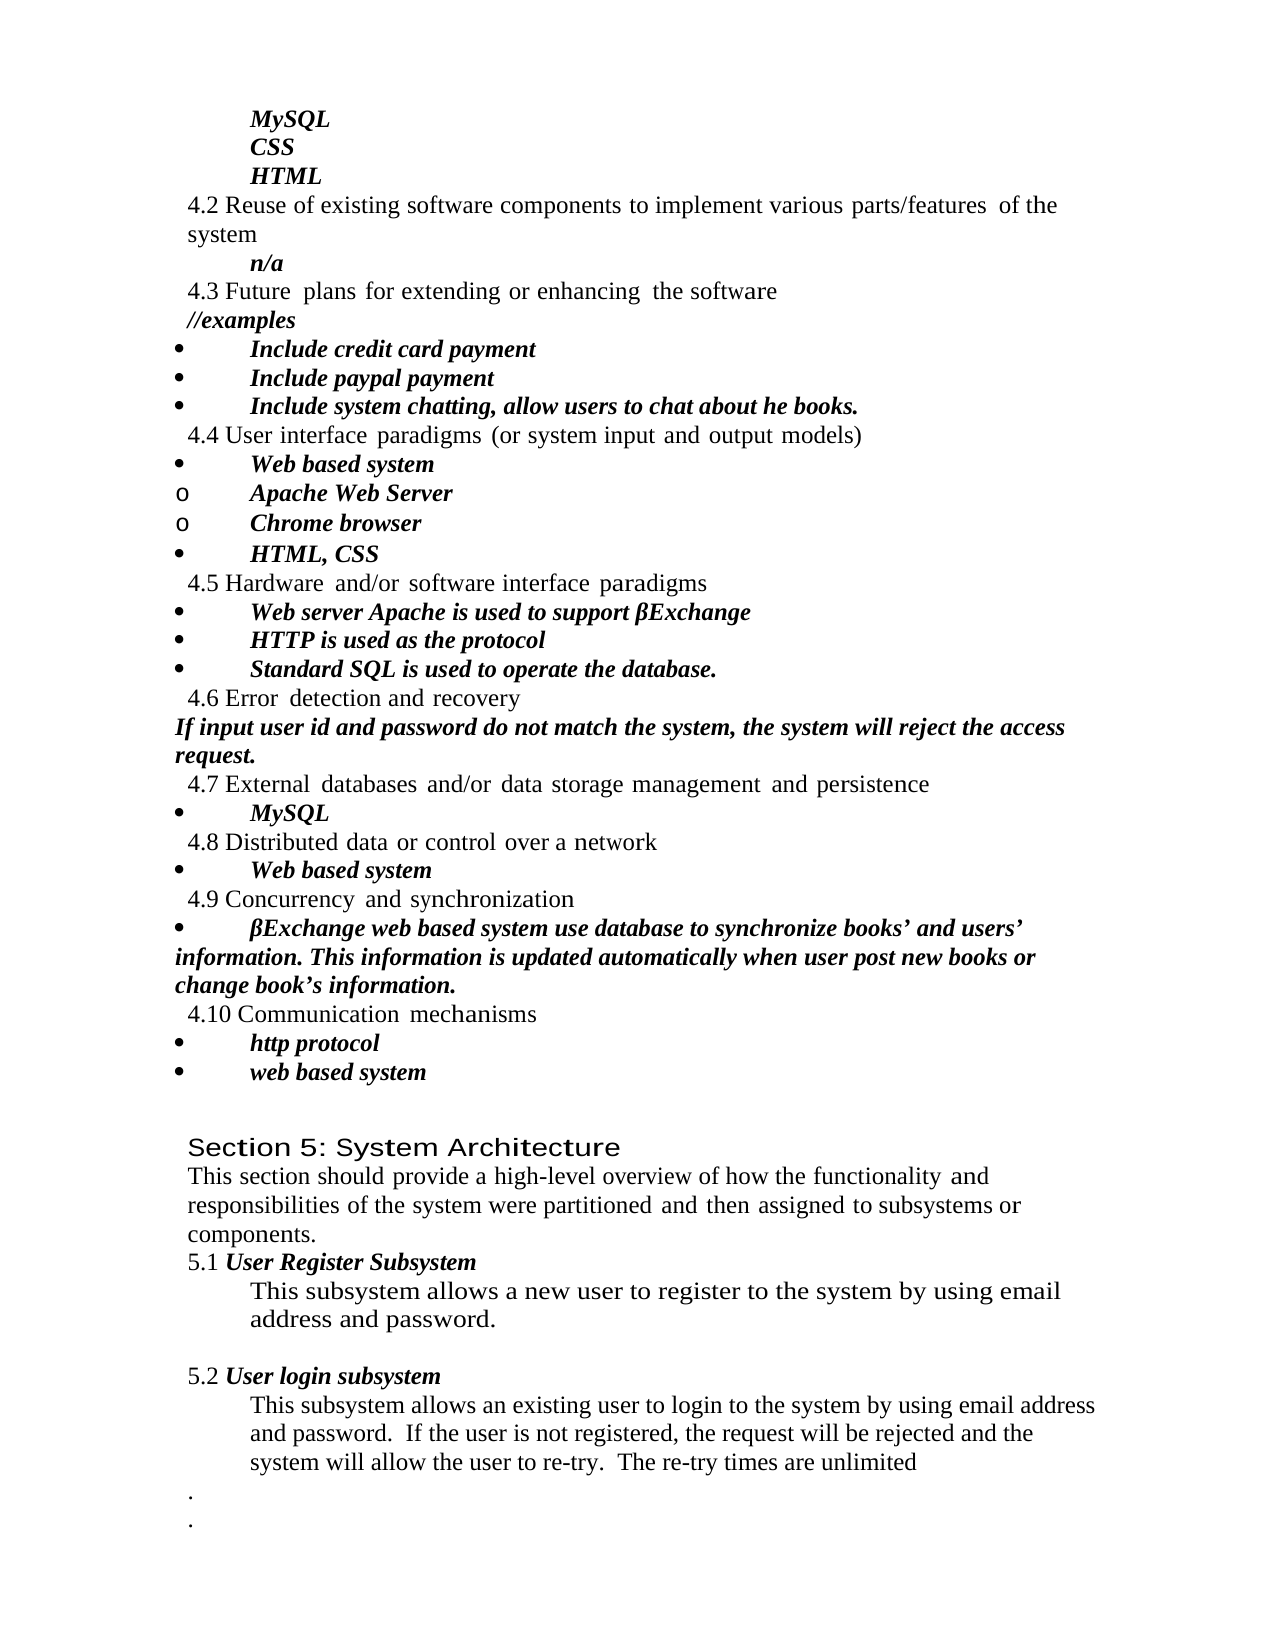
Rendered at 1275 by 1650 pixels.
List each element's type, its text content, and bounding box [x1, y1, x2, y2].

list HTML, CSS [175, 539, 1100, 568]
text //examples [187, 305, 1100, 334]
text . [187, 1476, 1100, 1504]
list Include system chatting, allow users to chat about he books. [175, 391, 1100, 420]
text 4.7 External databases and/or data storage management and persistence [187, 769, 1100, 798]
text This section should provide a high-level overview of how the functionality and responsibilities of the system were partitioned and then assigned to subsystems or components. [187, 1162, 1028, 1248]
list Apache Web Server [175, 478, 1100, 508]
text 4.2 Reuse of existing software components to implement various parts/features of the system [187, 190, 1068, 248]
text CSS [187, 133, 1100, 161]
text Section 5: System Architecture [187, 1133, 1100, 1161]
list Web server Apache is used to support βExchange [175, 597, 1100, 626]
list web based system [175, 1057, 1100, 1086]
text MySQL [187, 104, 1100, 133]
text 4.6 Error detection and recovery [187, 683, 1100, 712]
text 4.4 User interface paradigms (or system input and output models) [187, 420, 1100, 449]
list Web based system [175, 856, 1100, 884]
text This subsystem allows an existing user to login to the system by using email address and password. If the user is not registered, the request will be rejected and the system will allow the user to re-try. The re-try times are unlimited [250, 1390, 1100, 1476]
text HTML [187, 161, 1100, 190]
text 4.3 Future plans for extending or enhancing the software [187, 276, 1100, 305]
text 4.9 Concurrency and synchronization [187, 884, 1100, 913]
text n/a [187, 248, 1068, 276]
list Include credit card payment [175, 334, 1100, 363]
list HTTP is used as the protocol [175, 626, 1100, 654]
text 5.2 User login subsystem [187, 1362, 1100, 1390]
list MySQL [175, 798, 1100, 827]
text 4.10 Communication mechanisms [187, 999, 1100, 1028]
text This subsystem allows a new user to register to the system by using email address and password. [250, 1276, 1100, 1333]
text If input user id and password do not match the system, the system will reject the access request. [175, 712, 1100, 769]
list http protocol [175, 1028, 1100, 1057]
text 5.1 User Register Subsystem [187, 1248, 1100, 1276]
list Include paypal payment [175, 363, 1100, 391]
list Standard SQL is used to operate the database. [175, 654, 1100, 683]
list Web based system [175, 449, 1100, 478]
list Chrome browser [175, 508, 1100, 539]
text 4.5 Hardware and/or software interface paradigms [187, 568, 1100, 597]
text . [187, 1504, 1100, 1533]
text 4.8 Distributed data or control over a network [187, 827, 1100, 856]
list βExchange web based system use database to synchronize books’ and users’ information. This information is updated automatically when user post new books or change book’s information. [175, 913, 1100, 999]
